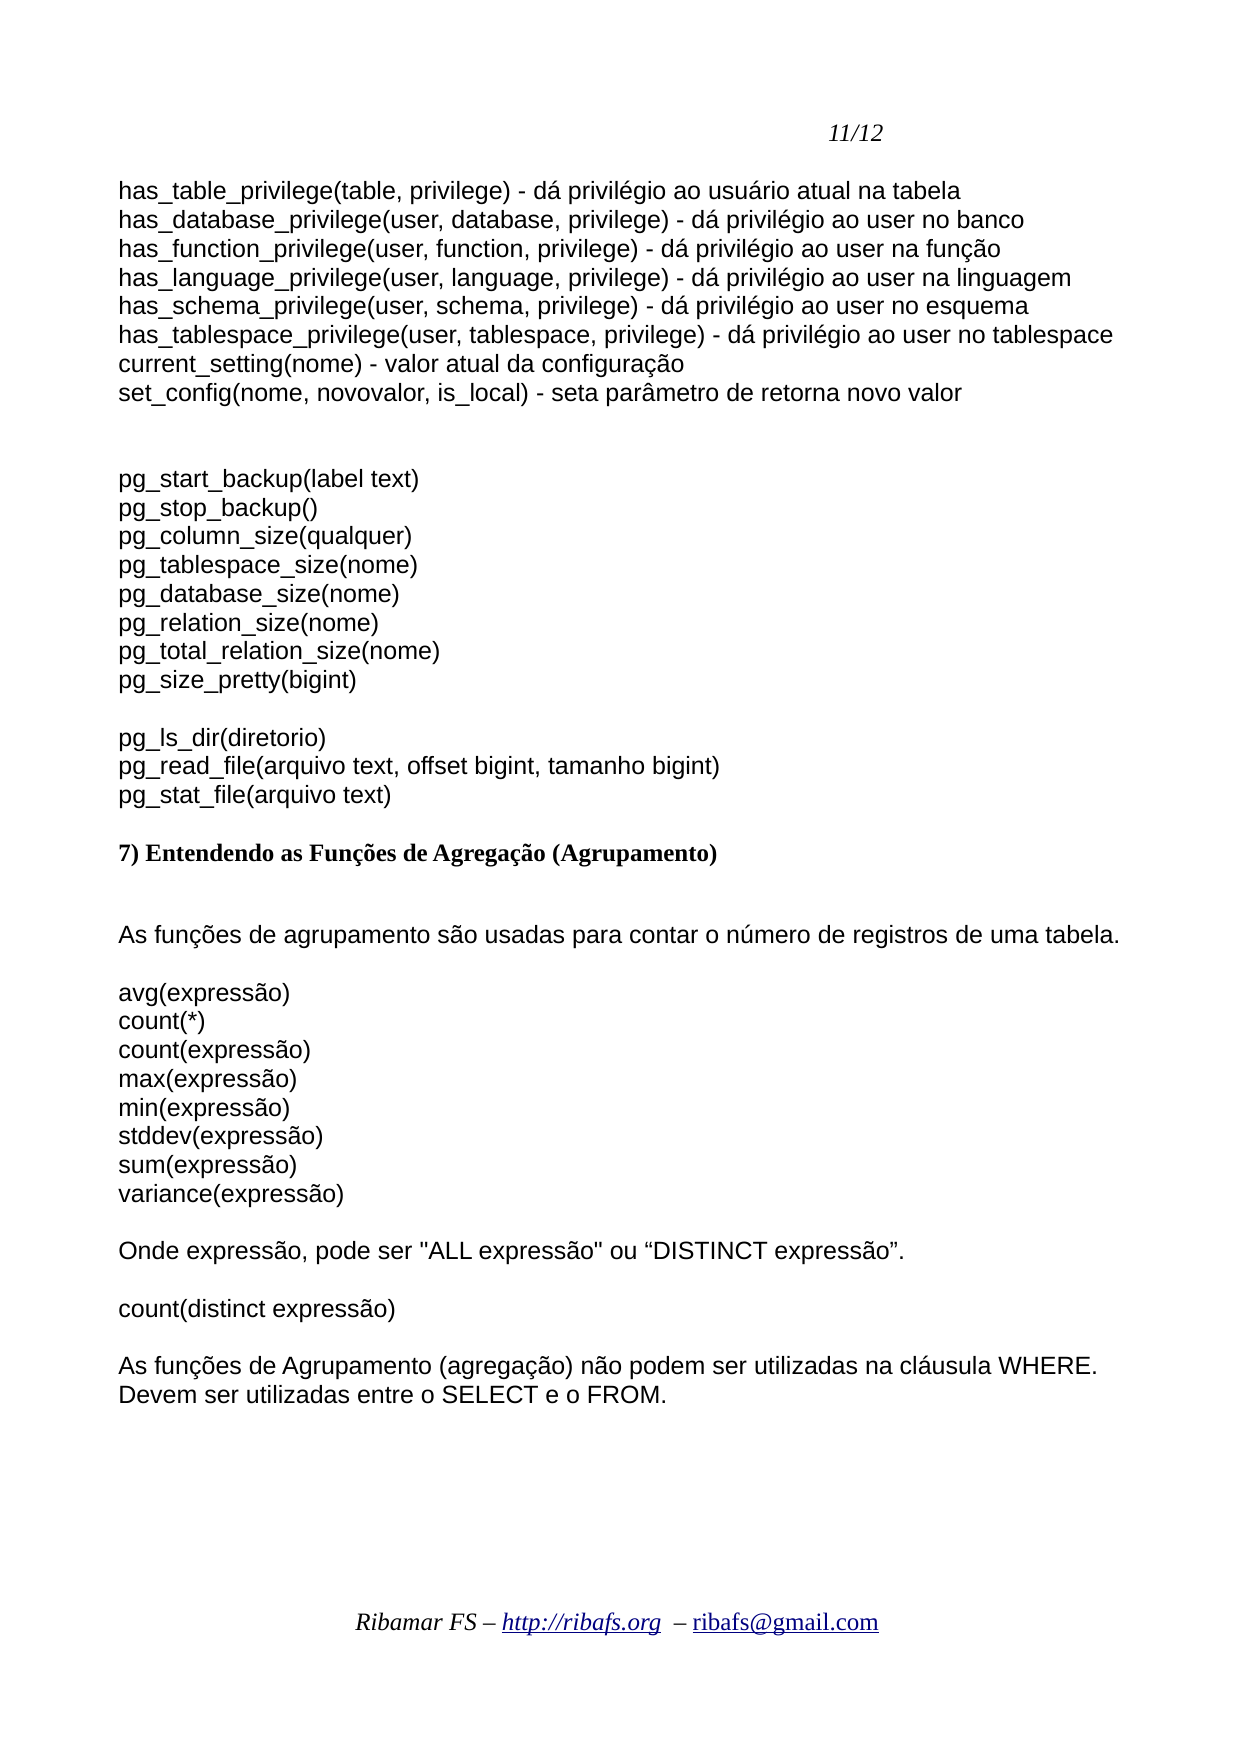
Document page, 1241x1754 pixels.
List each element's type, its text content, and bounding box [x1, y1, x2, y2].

text avg(expressão) [118, 978, 1122, 1006]
text pg_total_relation_size(nome) [118, 636, 1122, 665]
text count(*) [118, 1006, 1122, 1035]
text pg_stat_file(arquivo text) [118, 780, 1122, 809]
text pg_size_pretty(bigint) [118, 665, 1122, 694]
text count(expressão) [118, 1035, 1122, 1064]
text pg_start_backup(label text) [118, 464, 1122, 493]
text As funções de agrupamento são usadas para contar o número de registros de uma tabela. [118, 920, 1122, 949]
text has_schema_privilege(user, schema, privilege) - dá privilégio ao user no esquema [118, 291, 1122, 320]
text current_setting(nome) - valor atual da configuração [118, 349, 1122, 378]
text count(distinct expressão) [118, 1294, 1122, 1323]
text pg_database_size(nome) [118, 579, 1122, 608]
text has_table_privilege(table, privilege) - dá privilégio ao usuário atual na tabela [118, 176, 1122, 205]
text pg_read_file(arquivo text, offset bigint, tamanho bigint) [118, 751, 1122, 780]
text set_config(nome, novovalor, is_local) - seta parâmetro de retorna novo valor [118, 378, 1122, 406]
text pg_relation_size(nome) [118, 608, 1122, 636]
text pg_column_size(qualquer) [118, 521, 1122, 550]
text min(expressão) [118, 1093, 1122, 1121]
text has_tablespace_privilege(user, tablespace, privilege) - dá privilégio ao user no tablespace [118, 320, 1122, 349]
text has_function_privilege(user, function, privilege) - dá privilégio ao user na função [118, 234, 1122, 263]
text pg_ls_dir(diretorio) [118, 723, 1122, 751]
text has_database_privilege(user, database, privilege) - dá privilégio ao user no banco [118, 205, 1122, 234]
text Onde expressão, pode ser "ALL expressão" ou “DISTINCT expressão”. [118, 1236, 1122, 1265]
text 7) Entendendo as Funções de Agregação (Agrupamento) [118, 838, 1122, 866]
text pg_tablespace_size(nome) [118, 550, 1122, 579]
text has_language_privilege(user, language, privilege) - dá privilégio ao user na linguagem [118, 263, 1122, 291]
text pg_stop_backup() [118, 493, 1122, 521]
text As funções de Agrupamento (agregação) não podem ser utilizadas na cláusula WHERE. Devem ser utilizadas entre o SELECT e o FROM. [118, 1351, 1122, 1409]
text sum(expressão) [118, 1150, 1122, 1179]
text stddev(expressão) [118, 1121, 1122, 1150]
text max(expressão) [118, 1064, 1122, 1093]
text variance(expressão) [118, 1179, 1122, 1208]
